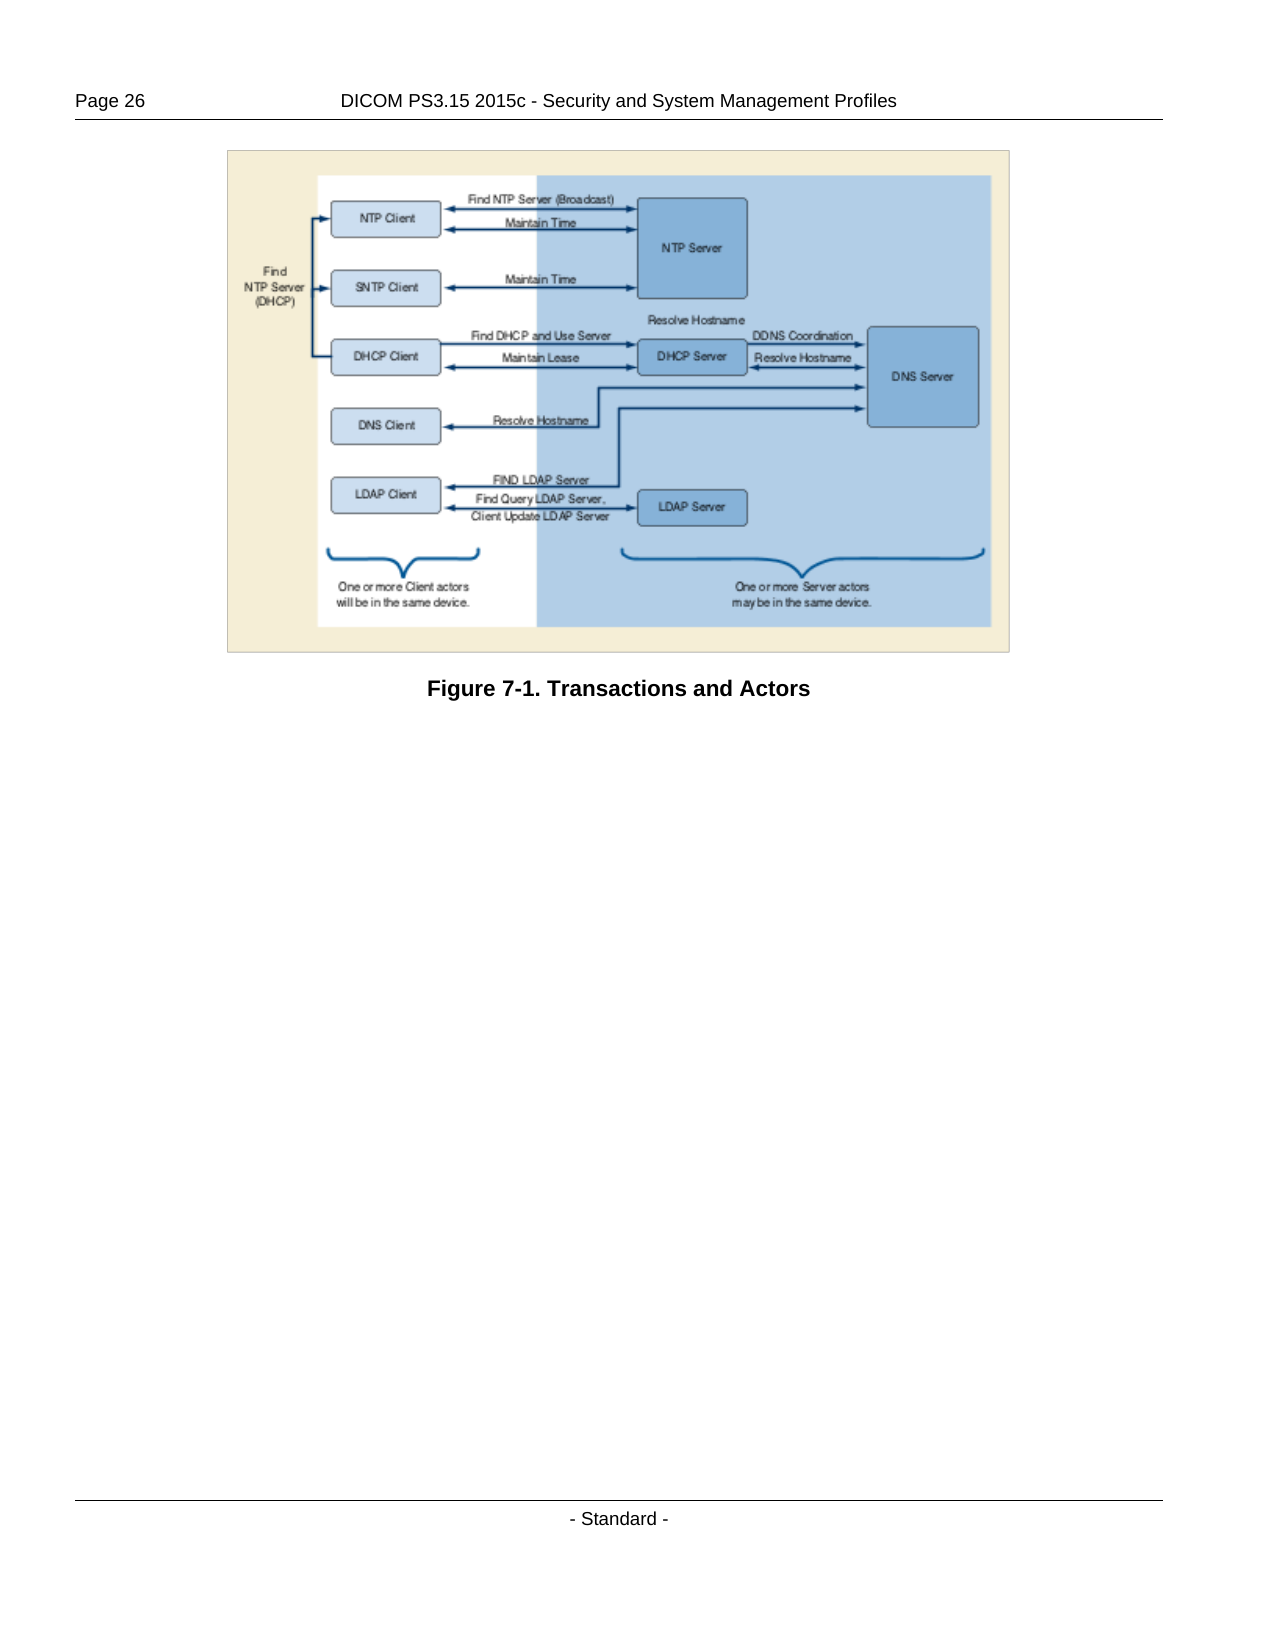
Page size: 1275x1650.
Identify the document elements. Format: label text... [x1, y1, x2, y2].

picture [226, 150, 1011, 654]
text Figure 7-1. Transactions and Actors [75, 676, 1162, 701]
